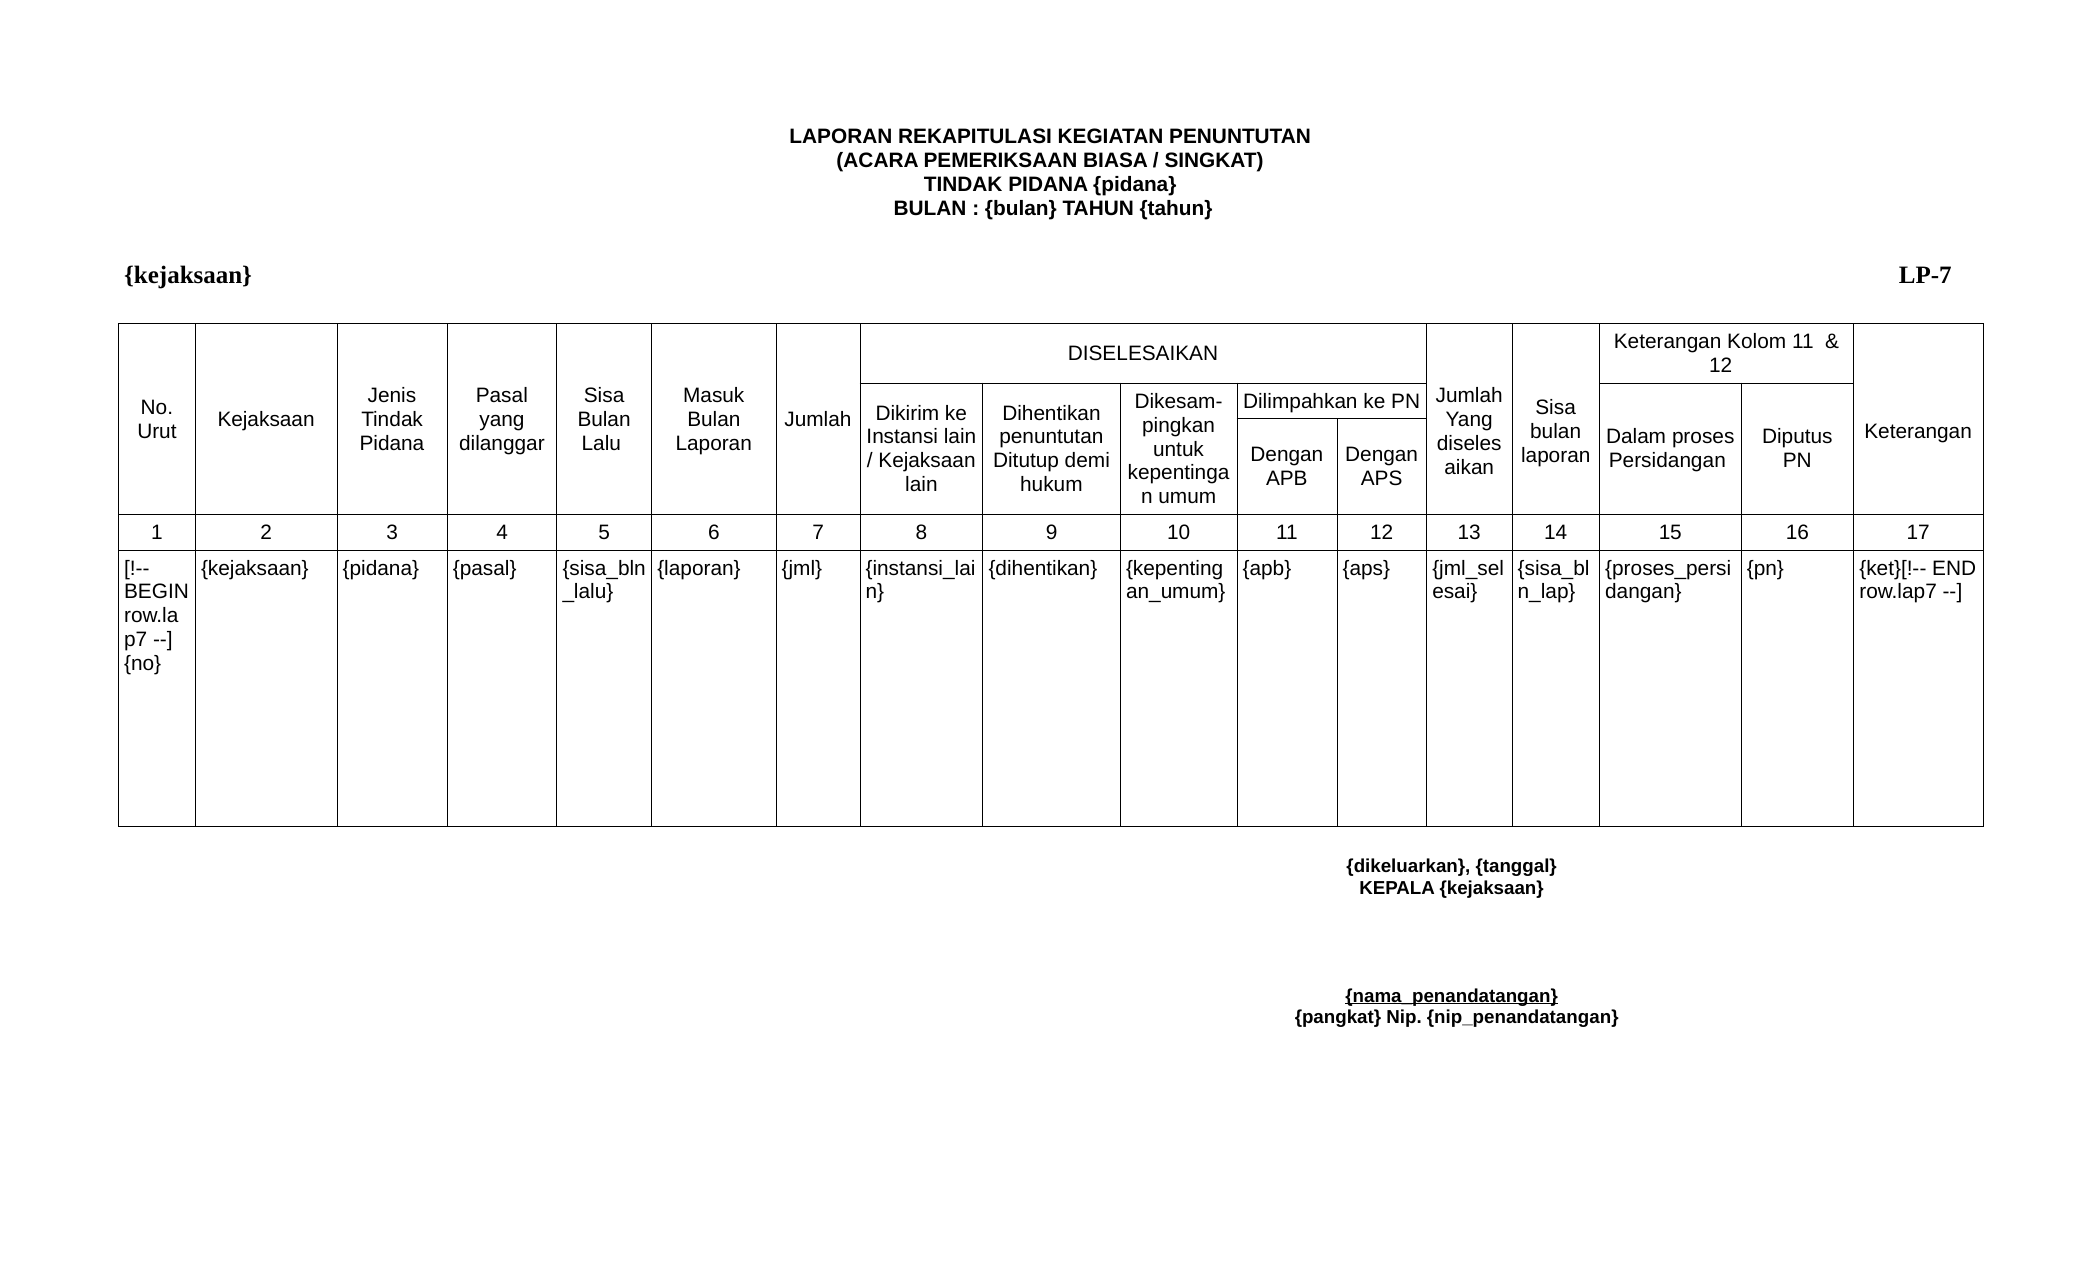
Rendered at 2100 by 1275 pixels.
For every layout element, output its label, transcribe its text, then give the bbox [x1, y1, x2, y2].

table_cell 3 [338, 515, 447, 549]
table_cell {sisa_bln_lap} [1513, 551, 1599, 826]
table_cell {dihentikan} [983, 551, 1120, 826]
table_cell 9 [983, 515, 1120, 549]
table_cell Dikesam-pingkan untuk kepentingan umum [1121, 384, 1237, 514]
table_cell {jml} [777, 551, 860, 826]
table_cell 15 [1600, 515, 1741, 549]
table_cell {pn} [1742, 551, 1853, 826]
table_header [118, 855, 336, 1028]
table_header Jumlah Yang diselesaikan [1427, 324, 1512, 514]
table_cell 6 [652, 515, 776, 549]
table_cell Diputus PN [1742, 384, 1853, 514]
table_cell 17 [1854, 515, 1983, 549]
table_header {dikeluarkan}, {tanggal} KEPALA {kejaksaan} {nama_penandatangan} {pangkat} Nip. {nip_penandatangan} [921, 855, 1982, 1028]
table_cell 14 [1513, 515, 1599, 549]
table_cell 13 [1427, 515, 1512, 549]
table_cell Dihentikan penuntutan Ditutup demi hukum [983, 384, 1120, 514]
table_cell Dengan APS [1338, 419, 1426, 514]
table_header Keterangan Kolom 11 & 12 [1600, 324, 1853, 383]
table_cell 2 [196, 515, 337, 549]
table_header [336, 855, 921, 1028]
table_cell 16 [1742, 515, 1853, 549]
table_header DISELESAIKAN [861, 324, 1426, 383]
table_header No. Urut [119, 324, 195, 514]
table_header {kejaksaan} [118, 254, 1893, 294]
table_cell Dalam proses Persidangan [1600, 384, 1741, 514]
table_cell {pasal} [448, 551, 556, 826]
table_cell 4 [448, 515, 556, 549]
table_header Masuk Bulan Laporan [652, 324, 776, 514]
table_cell 5 [557, 515, 651, 549]
table_header Jenis Tindak Pidana [338, 324, 447, 514]
table_cell {pidana} [338, 551, 447, 826]
table_cell 1 [119, 515, 195, 549]
table_cell 7 [777, 515, 860, 549]
table_cell {kejaksaan} [196, 551, 337, 826]
table_cell 11 [1238, 515, 1337, 549]
table_cell 10 [1121, 515, 1237, 549]
table_cell {ket}[!-- END row.lap7 --] [1854, 551, 1983, 826]
table_header Sisa Bulan Lalu [557, 324, 651, 514]
table_cell Dilimpahkan ke PN [1238, 384, 1426, 418]
table_header Sisa bulan laporan [1513, 324, 1599, 514]
table_cell {jml_selesai} [1427, 551, 1512, 826]
table_header LP-7 [1893, 254, 1978, 294]
table_header Kejaksaan [196, 324, 337, 514]
table_cell Dikirim ke Instansi lain / Kejaksaan lain [861, 384, 982, 514]
table_header LAPORAN REKAPITULASI KEGIATAN PENUNTUTAN (ACARA PEMERIKSAAN BIASA / SINGKAT) TINDAK PIDANA {pidana} BULAN : {bulan} TAHUN {tahun} [118, 118, 1982, 225]
table_header Keterangan [1854, 324, 1983, 514]
table_cell 12 [1338, 515, 1426, 549]
table_cell {aps} [1338, 551, 1426, 826]
table_cell {laporan} [652, 551, 776, 826]
table_cell {kepentingan_umum} [1121, 551, 1237, 826]
table_cell {proses_persidangan} [1600, 551, 1741, 826]
table_cell [!-- BEGIN row.lap7 --] {no} [119, 551, 195, 826]
table_header Jumlah [777, 324, 860, 514]
table_cell {sisa_bln_lalu} [557, 551, 651, 826]
table_cell 8 [861, 515, 982, 549]
table_header Pasal yang dilanggar [448, 324, 556, 514]
table_cell {apb} [1238, 551, 1337, 826]
table_cell Dengan APB [1238, 419, 1337, 514]
table_cell {instansi_lain} [861, 551, 982, 826]
